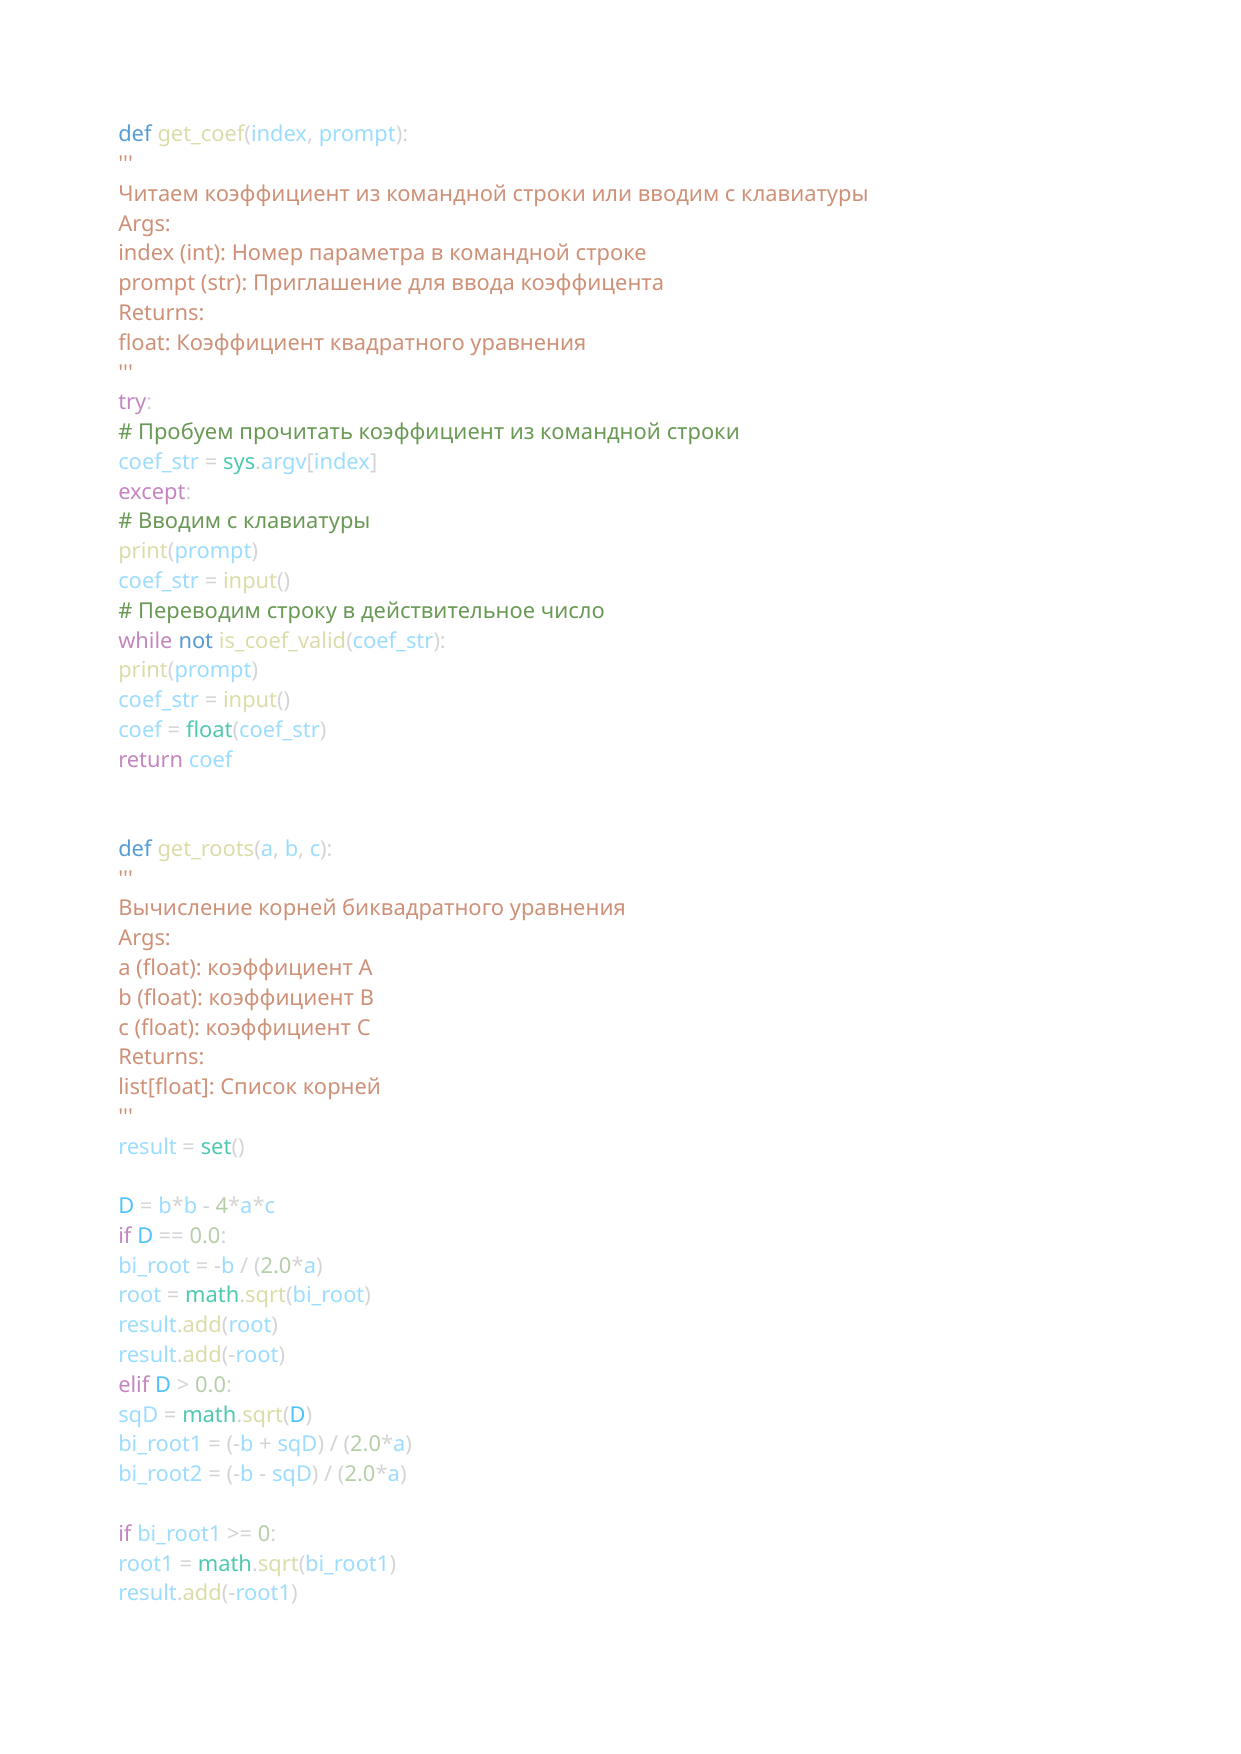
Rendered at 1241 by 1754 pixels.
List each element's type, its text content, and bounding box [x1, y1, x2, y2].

text list[float]: Список корней [118, 1071, 1122, 1101]
text bi_root1 = (-b + sqD) / (2.0*a) [118, 1428, 1122, 1458]
text try: [118, 386, 1122, 416]
text ''' [118, 862, 1122, 892]
text result.add(-root1) [118, 1577, 1122, 1607]
text coef = float(coef_str) [118, 714, 1122, 744]
text def get_coef(index, prompt): [118, 118, 1122, 148]
text coef_str = sys.argv[index] [118, 446, 1122, 476]
text # Пробуем прочитать коэффициент из командной строки [118, 416, 1122, 446]
text Читаем коэффициент из командной строки или вводим с клавиатуры [118, 178, 1122, 207]
text coef_str = input() [118, 684, 1122, 714]
text def get_roots(a, b, c): [118, 833, 1122, 862]
text Args: [118, 207, 1122, 237]
text Returns: [118, 1041, 1122, 1071]
text D = b*b - 4*a*c [118, 1190, 1122, 1220]
text except: [118, 476, 1122, 505]
text ''' [118, 1101, 1122, 1131]
text return coef [118, 744, 1122, 773]
text elif D > 0.0: [118, 1369, 1122, 1399]
text root1 = math.sqrt(bi_root1) [118, 1547, 1122, 1577]
text while not is_coef_valid(coef_str): [118, 624, 1122, 654]
text c (float): коэффициент C [118, 1011, 1122, 1041]
text sqD = math.sqrt(D) [118, 1399, 1122, 1428]
text result.add(root) [118, 1309, 1122, 1339]
text bi_root2 = (-b - sqD) / (2.0*a) [118, 1458, 1122, 1488]
text if bi_root1 >= 0: [118, 1518, 1122, 1547]
text a (float): коэффициент А [118, 952, 1122, 982]
text coef_str = input() [118, 565, 1122, 595]
text # Вводим с клавиатуры [118, 505, 1122, 535]
text result.add(-root) [118, 1339, 1122, 1369]
text if D == 0.0: [118, 1220, 1122, 1250]
text Вычисление корней биквадратного уравнения [118, 892, 1122, 922]
text ''' [118, 356, 1122, 386]
text result = set() [118, 1131, 1122, 1160]
text # Переводим строку в действительное число [118, 595, 1122, 624]
text prompt (str): Приглашение для ввода коэффицента [118, 267, 1122, 297]
text Returns: [118, 297, 1122, 327]
text print(prompt) [118, 654, 1122, 684]
text float: Коэффициент квадратного уравнения [118, 327, 1122, 356]
text bi_root = -b / (2.0*a) [118, 1250, 1122, 1279]
text root = math.sqrt(bi_root) [118, 1279, 1122, 1309]
text ''' [118, 148, 1122, 178]
text index (int): Номер параметра в командной строке [118, 237, 1122, 267]
text print(prompt) [118, 535, 1122, 565]
text Args: [118, 922, 1122, 952]
text b (float): коэффициент B [118, 982, 1122, 1011]
